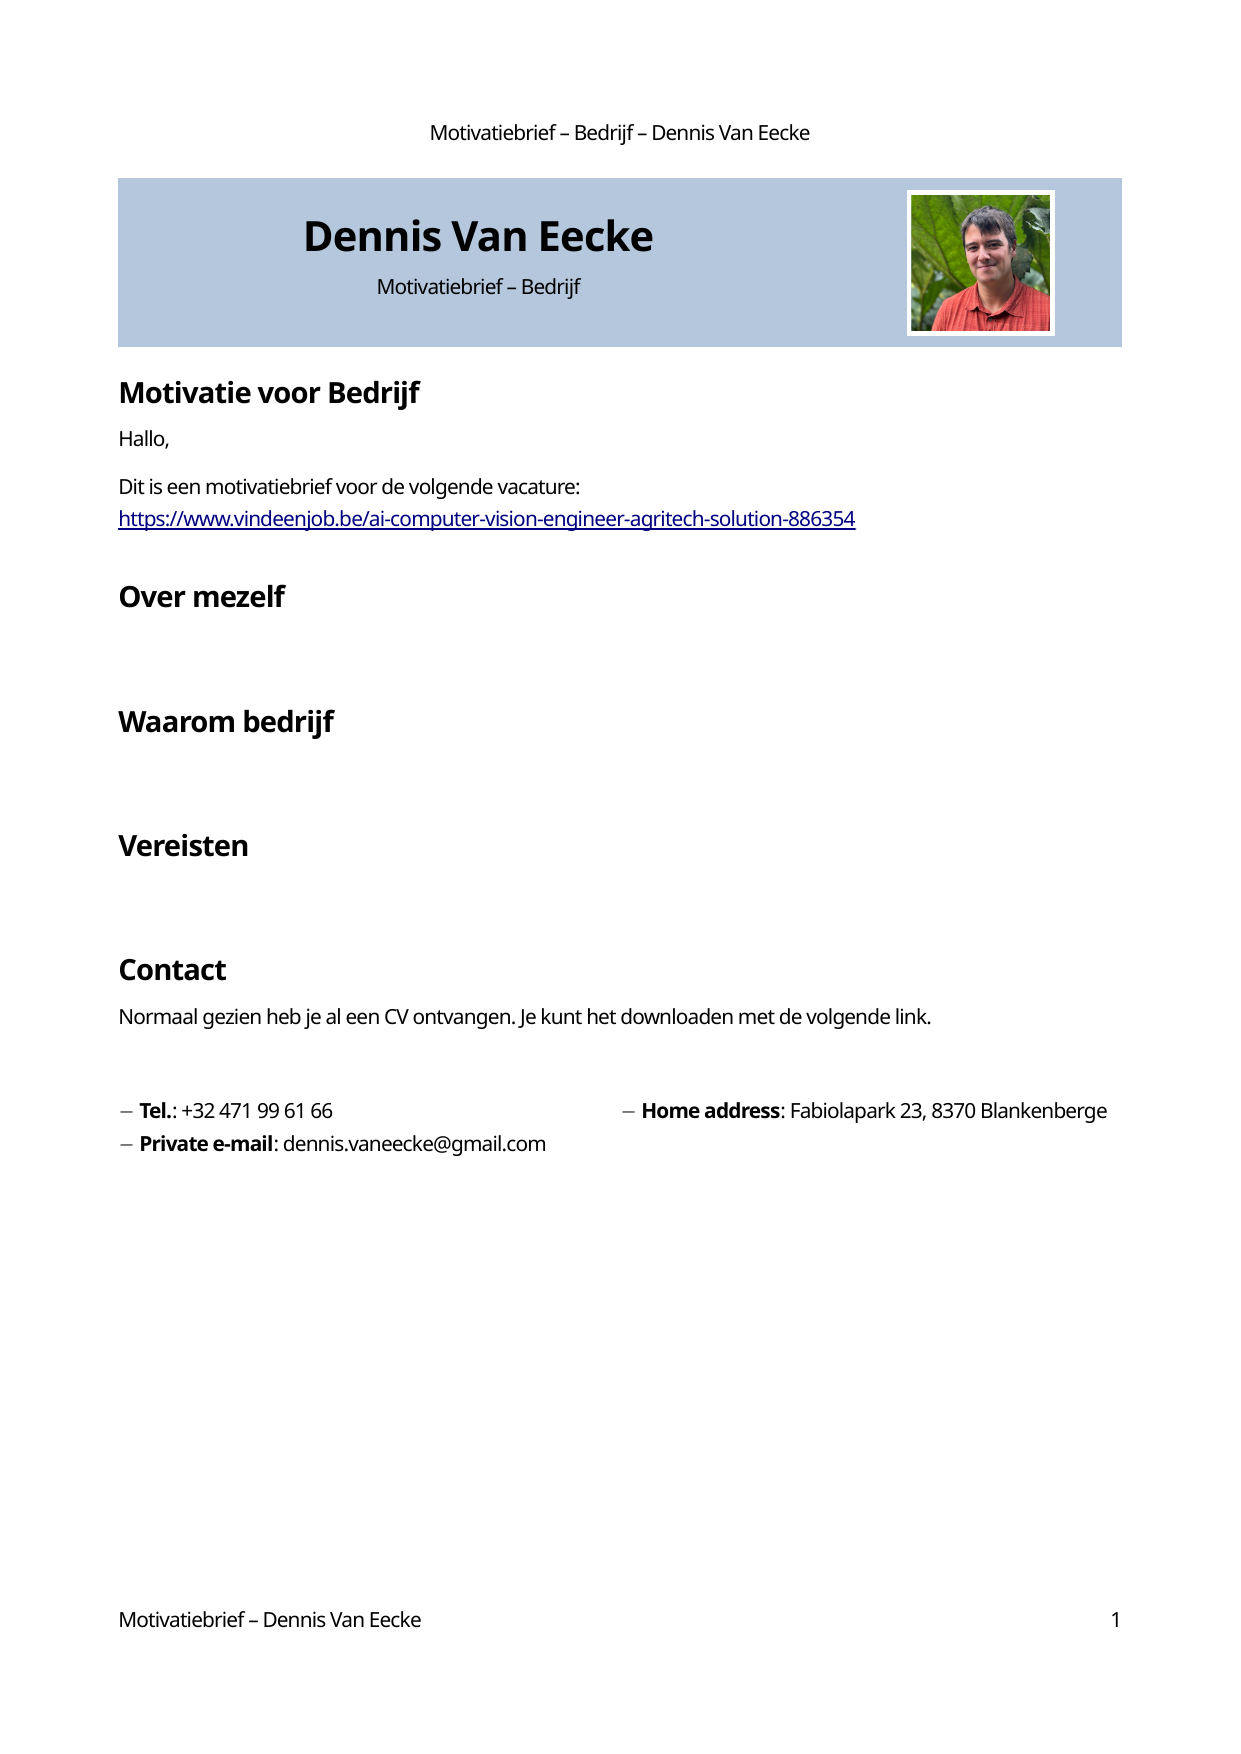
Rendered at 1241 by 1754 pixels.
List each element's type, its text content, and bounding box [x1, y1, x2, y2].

table_header Home address: Fabiolapark 23, 8370 Blankenberge [620, 1096, 1122, 1161]
table_header Tel.: +32 471 99 61 66 Private e-mail: dennis.vaneecke@gmail.com [118, 1096, 620, 1161]
text Dit is een motivatiebrief voor de volgende vacature: https://www.vindeenjob.be/ai-computer-vision-engineer-agritech-solution-886354 [118, 472, 1122, 533]
subtitle Contact [118, 950, 1122, 989]
picture [971, 244, 1049, 280]
subtitle Waarom bedrijf [118, 701, 1122, 741]
subtitle Over mezelf [118, 577, 1122, 616]
table_header Dennis Van Eecke Motivatiebrief – Bedrijf [118, 178, 839, 347]
subtitle Vereisten [118, 825, 1122, 865]
table_header [839, 178, 1122, 347]
text Hallo, [118, 424, 1122, 453]
text Normaal gezien heb je al een CV ontvangen. Je kunt het downloaden met de volgende link. [118, 1002, 1122, 1030]
subtitle Motivatie voor Bedrijf [118, 372, 1122, 412]
